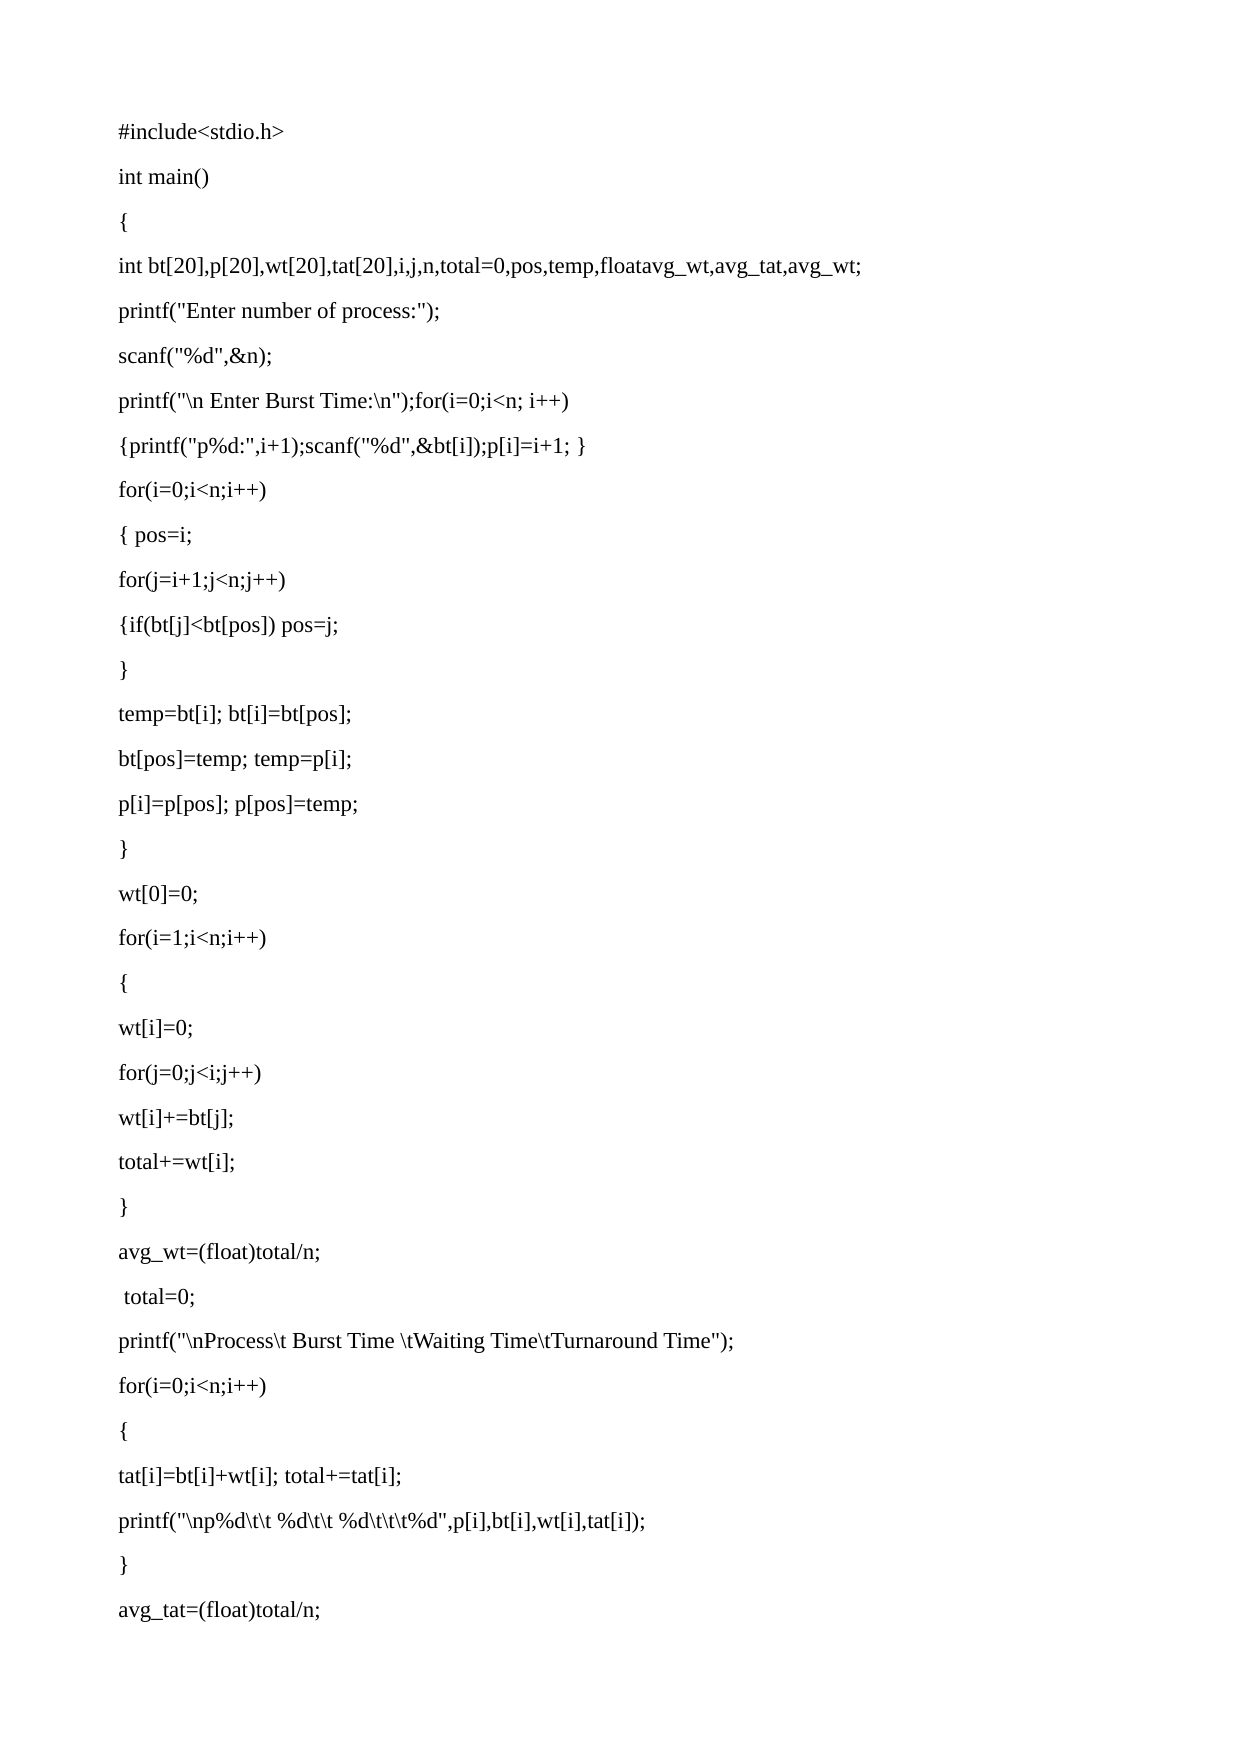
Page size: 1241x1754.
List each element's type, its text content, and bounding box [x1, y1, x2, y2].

text printf("Enter number of process:"); [118, 297, 1122, 324]
text wt[i]+=bt[j]; [118, 1103, 1122, 1130]
text total+=wt[i]; [118, 1148, 1122, 1175]
text for(i=1;i<n;i++) [118, 924, 1122, 951]
text tat[i]=bt[i]+wt[i]; total+=tat[i]; [118, 1462, 1122, 1488]
text } [118, 1551, 1122, 1578]
text {printf("p%d:",i+1);scanf("%d",&bt[i]);p[i]=i+1; } [118, 432, 1122, 458]
text { [118, 208, 1122, 234]
text { [118, 969, 1122, 996]
text { [118, 1417, 1122, 1443]
text } [118, 1193, 1122, 1219]
text avg_wt=(float)total/n; [118, 1238, 1122, 1264]
text temp=bt[i]; bt[i]=bt[pos]; [118, 700, 1122, 727]
text bt[pos]=temp; temp=p[i]; [118, 745, 1122, 772]
text printf("\n Enter Burst Time:\n");for(i=0;i<n; i++) [118, 387, 1122, 413]
text p[i]=p[pos]; p[pos]=temp; [118, 790, 1122, 816]
text avg_tat=(float)total/n; [118, 1596, 1122, 1623]
text wt[0]=0; [118, 879, 1122, 906]
text for(i=0;i<n;i++) [118, 476, 1122, 503]
text #include<stdio.h> [118, 118, 1122, 144]
text scanf("%d",&n); [118, 342, 1122, 368]
text for(j=0;j<i;j++) [118, 1059, 1122, 1085]
text int main() [118, 163, 1122, 189]
text printf("\nProcess\t Burst Time \tWaiting Time\tTurnaround Time"); [118, 1327, 1122, 1354]
text wt[i]=0; [118, 1014, 1122, 1040]
text int bt[20],p[20],wt[20],tat[20],i,j,n,total=0,pos,temp,floatavg_wt,avg_tat,avg_wt; [118, 252, 1122, 279]
text for(j=i+1;j<n;j++) [118, 566, 1122, 592]
text } [118, 656, 1122, 682]
text printf("\np%d\t\t %d\t\t %d\t\t\t%d",p[i],bt[i],wt[i],tat[i]); [118, 1507, 1122, 1533]
text total=0; [118, 1283, 1122, 1309]
text { pos=i; [118, 521, 1122, 548]
text } [118, 835, 1122, 861]
text {if(bt[j]<bt[pos]) pos=j; [118, 611, 1122, 637]
text for(i=0;i<n;i++) [118, 1372, 1122, 1399]
